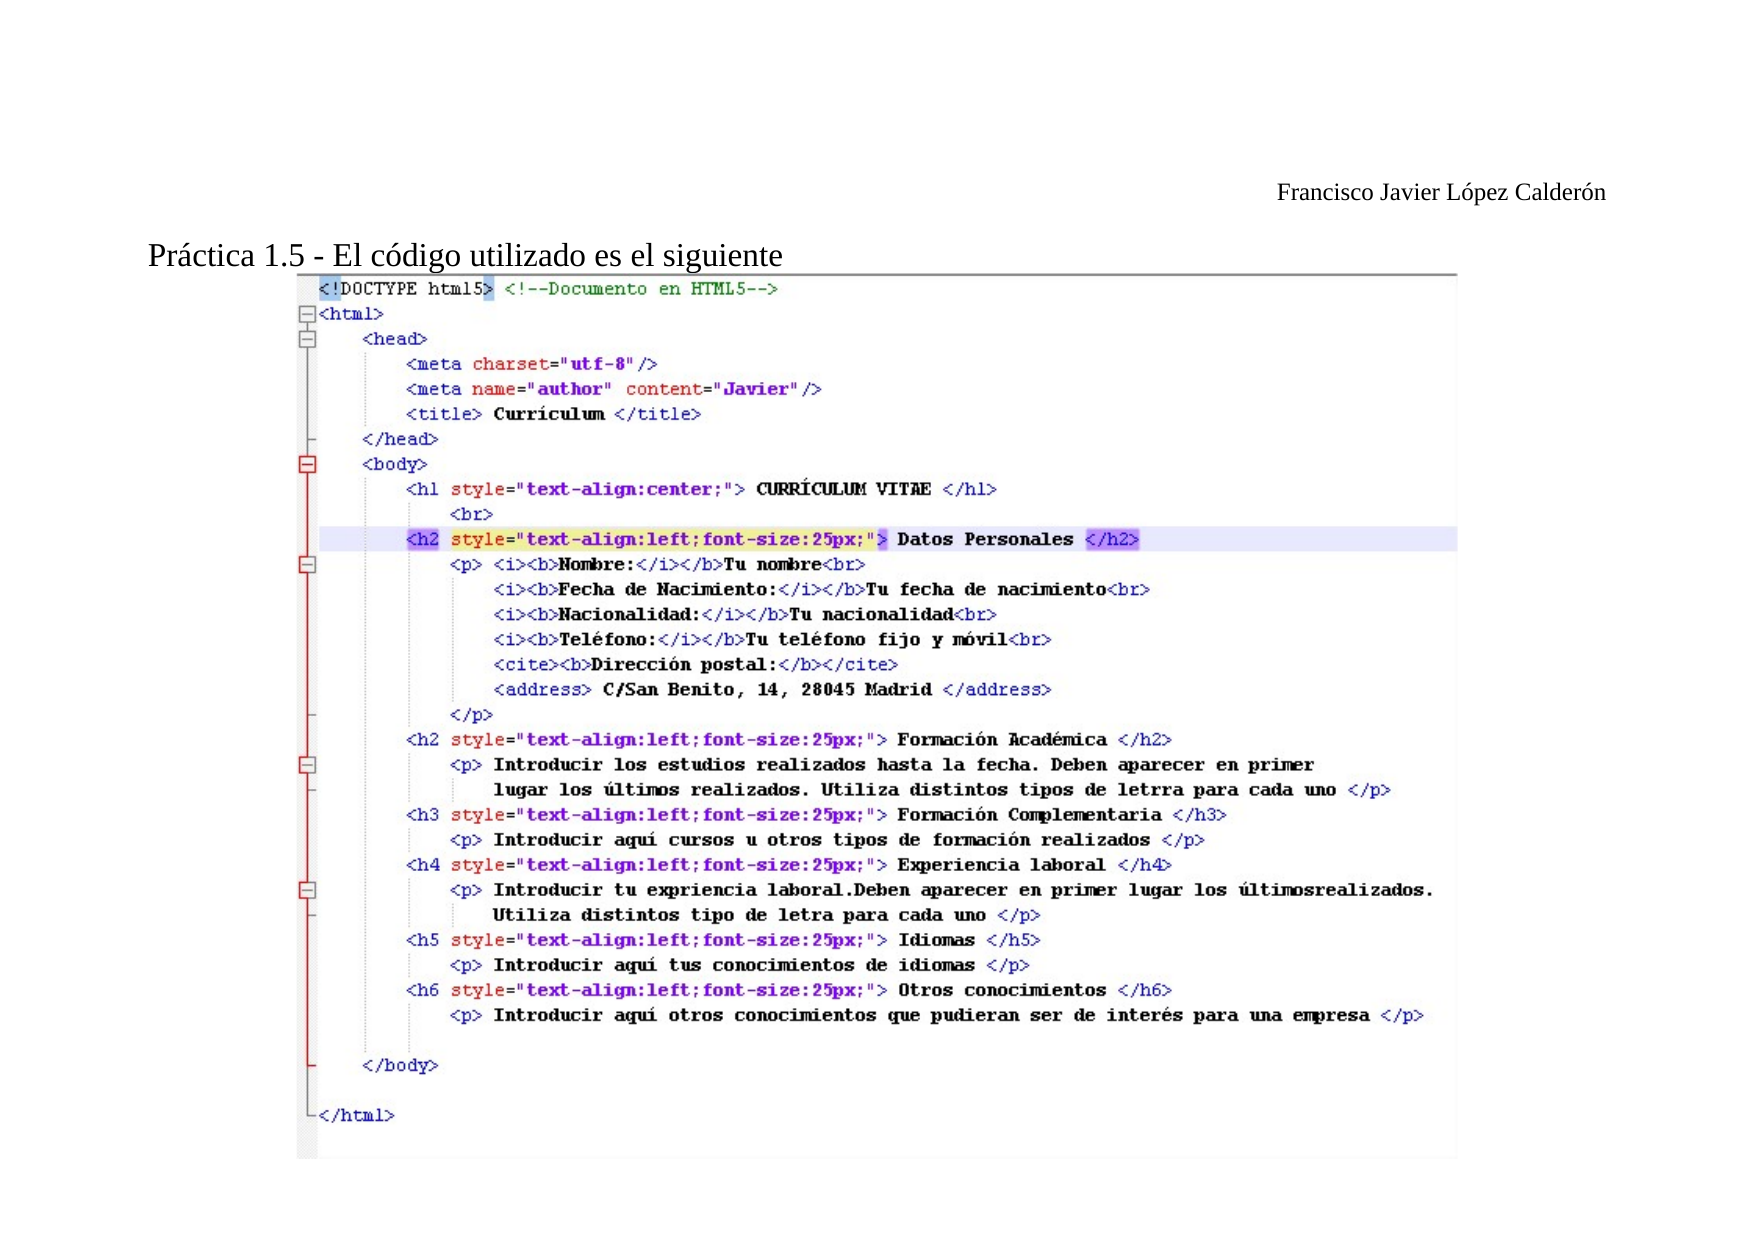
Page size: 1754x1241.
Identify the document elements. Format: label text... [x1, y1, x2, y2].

text Práctica 1.5 - El código utilizado es el siguiente [148, 235, 1606, 274]
picture [296, 273, 1458, 1159]
